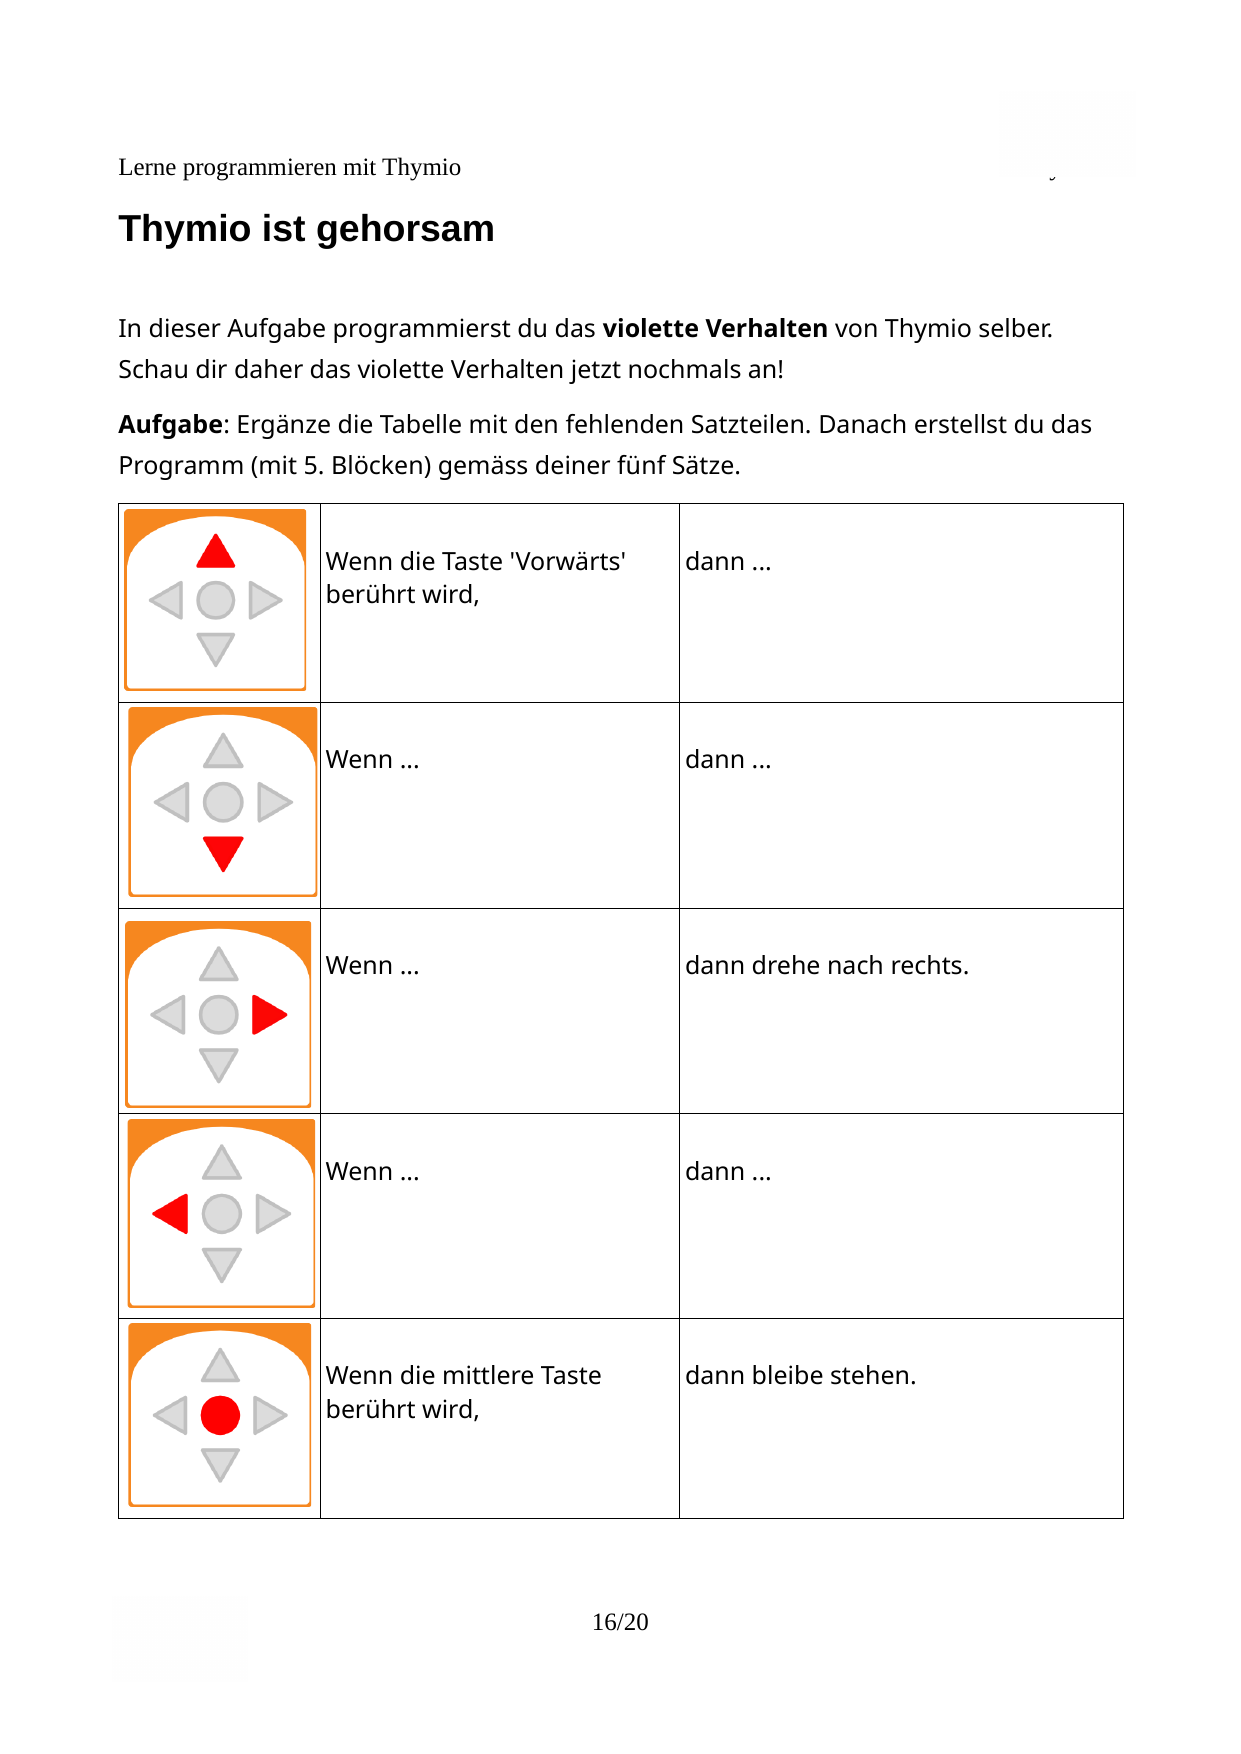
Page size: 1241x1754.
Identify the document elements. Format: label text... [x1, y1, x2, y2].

table_cell [119, 703, 320, 908]
table_cell [119, 1319, 320, 1517]
table_cell Wenn die mittlere Taste berührt wird, [321, 1319, 679, 1517]
table_cell dann drehe nach rechts. [680, 909, 1123, 1113]
table_cell Wenn ... [321, 1114, 679, 1318]
picture [999, 91, 1136, 177]
table_header Wenn die Taste 'Vorwärts' berührt wird, [321, 504, 679, 702]
table_cell dann ... [680, 703, 1123, 908]
table_cell dann ... [680, 1114, 1123, 1318]
text Aufgabe: Ergänze die Tabelle mit den fehlenden Satzteilen. Danach erstellst du das Programm (mit 5. Blöcken) gemäss deiner fünf Sätze. [118, 407, 1122, 482]
table_cell Wenn ... [321, 909, 679, 1113]
picture [124, 509, 307, 691]
table_cell dann bleibe stehen. [680, 1319, 1123, 1517]
subtitle Thymio ist gehorsam [118, 206, 1122, 249]
table_header dann ... [680, 504, 1123, 702]
picture [125, 921, 312, 1108]
picture [128, 707, 318, 897]
table_cell Wenn ... [321, 703, 679, 908]
picture [128, 1323, 312, 1507]
picture [127, 1119, 316, 1308]
picture [112, 1596, 249, 1682]
table_cell [119, 1114, 320, 1318]
table_cell [119, 909, 320, 1113]
text In dieser Aufgabe programmierst du das violette Verhalten von Thymio selber. Schau dir daher das violette Verhalten jetzt nochmals an! [118, 311, 1122, 386]
table_header [119, 504, 320, 702]
